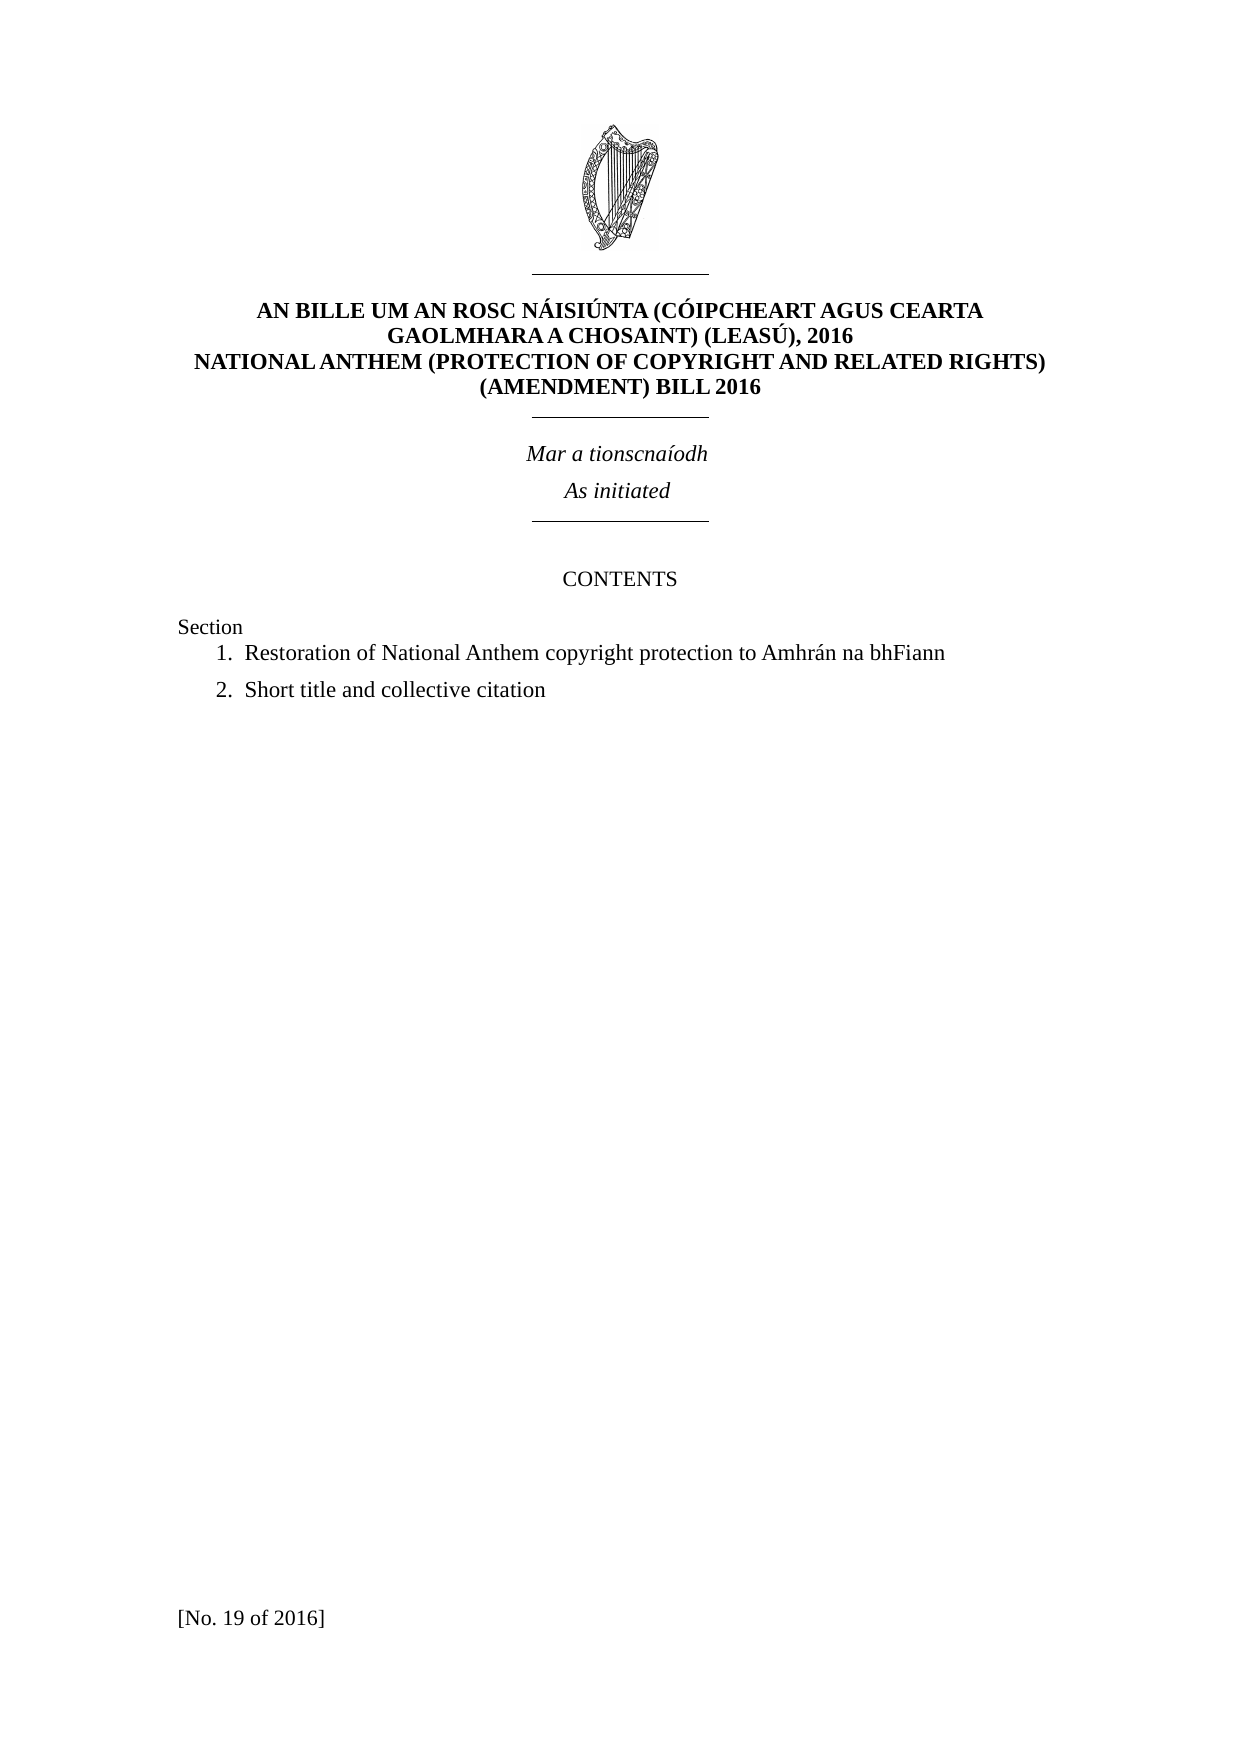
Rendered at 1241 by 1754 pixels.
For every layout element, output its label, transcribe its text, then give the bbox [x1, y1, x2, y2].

text 1. Restoration of National Anthem copyright protection to Amhrán na bhFiann [216, 639, 1063, 665]
title AN BILLE UM AN ROSC NÁISIÚNTA (CÓIPCHEART AGUS CEARTA GAOLMHARA A CHOSAINT) (LEASÚ), 2016 [177, 297, 1063, 348]
text Mar a tionscnaíodh [177, 440, 1063, 466]
text As initiated [177, 478, 1063, 503]
text CONTENTS [177, 567, 1063, 591]
picture [295, 117, 945, 257]
title National Anthem (Protection of Copyright and Related Rights) (Amendment) Bill 2016 [177, 348, 1063, 399]
text Section [177, 615, 1063, 639]
text 2. Short title and collective citation [216, 677, 1063, 702]
